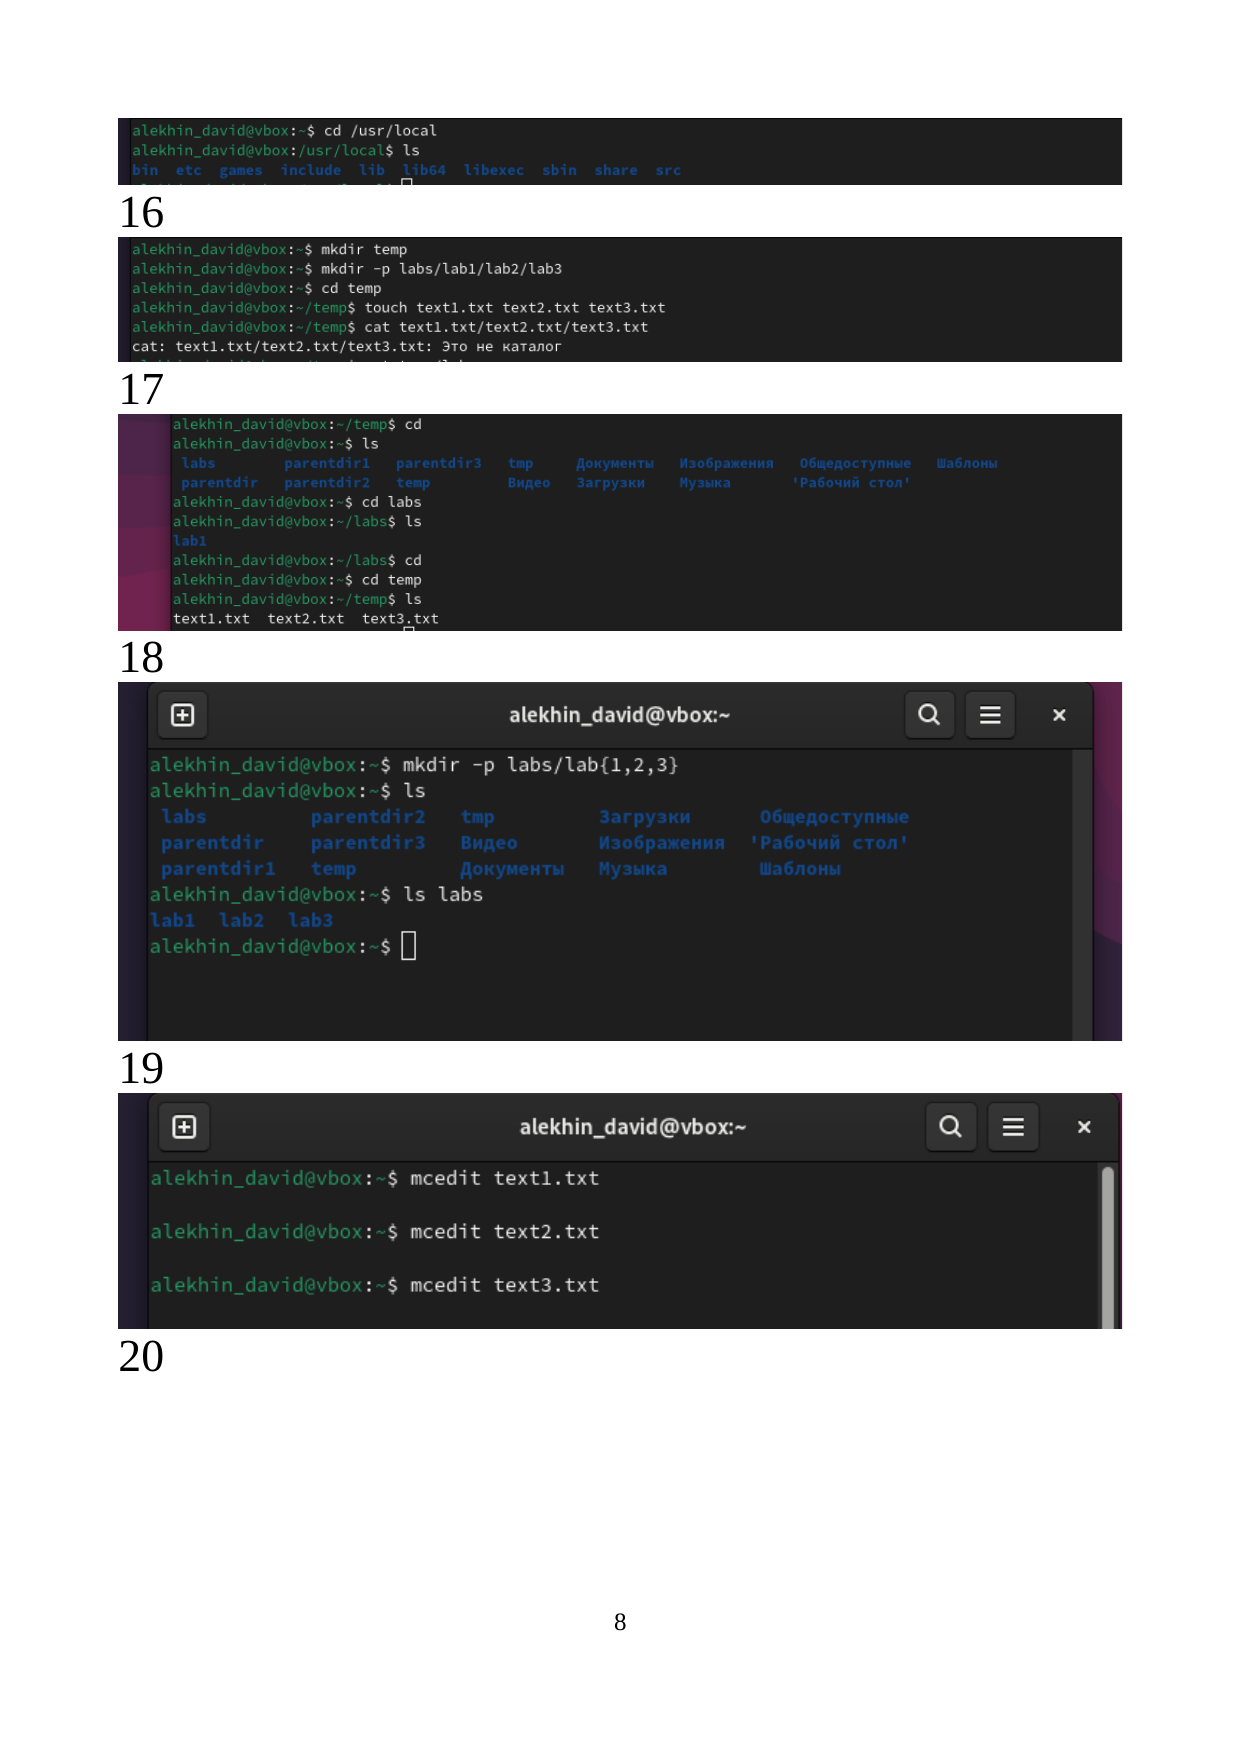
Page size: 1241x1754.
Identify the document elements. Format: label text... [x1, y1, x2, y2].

text 17 [118, 362, 1122, 414]
picture [118, 1093, 1123, 1329]
text 18 [118, 631, 1122, 682]
picture [118, 237, 1123, 362]
text 19 [118, 1041, 1122, 1093]
text 20 [118, 1329, 1122, 1381]
picture [118, 118, 1123, 185]
picture [118, 682, 1123, 1041]
text 16 [118, 185, 1122, 237]
picture [118, 414, 1123, 631]
